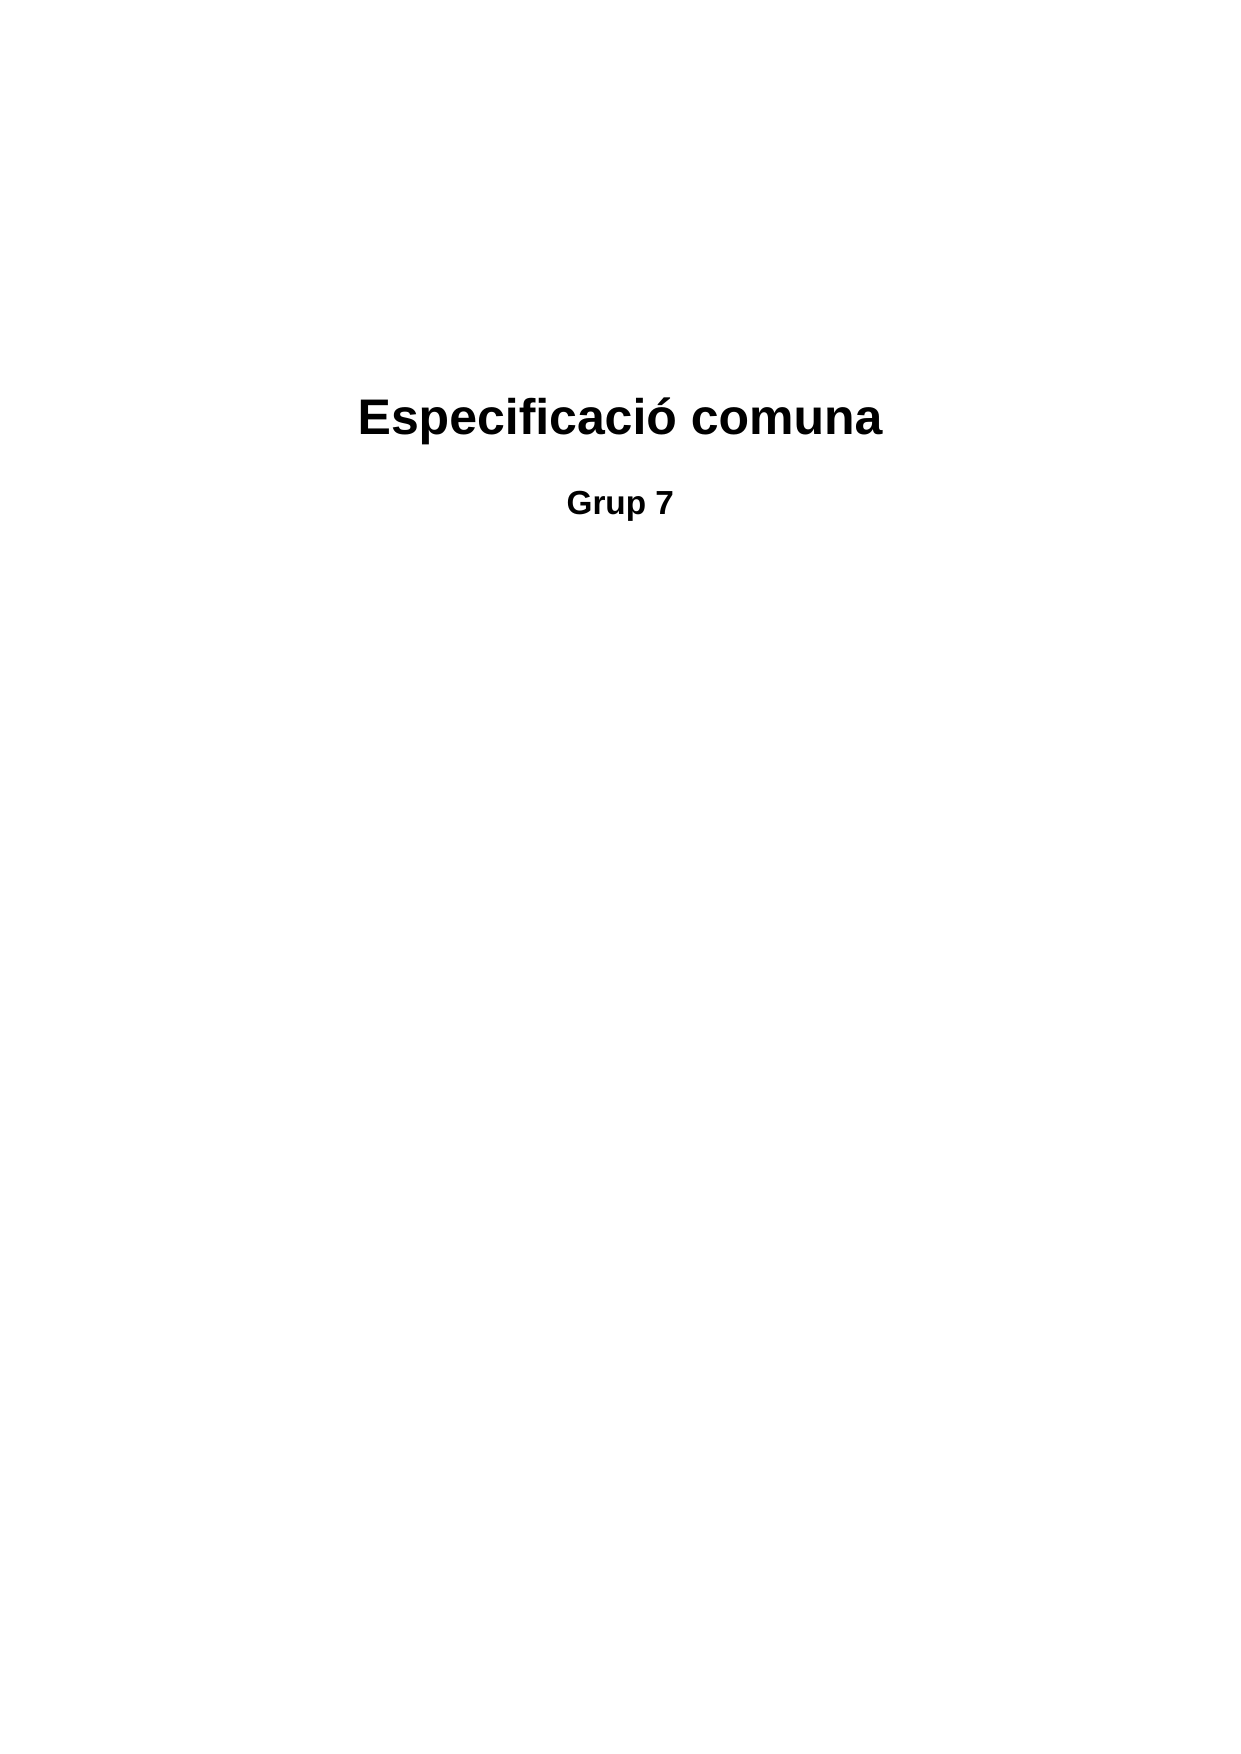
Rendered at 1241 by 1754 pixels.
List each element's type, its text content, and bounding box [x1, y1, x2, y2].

text Grup 7 [118, 483, 1122, 522]
text Especificació comuna [118, 387, 1122, 445]
